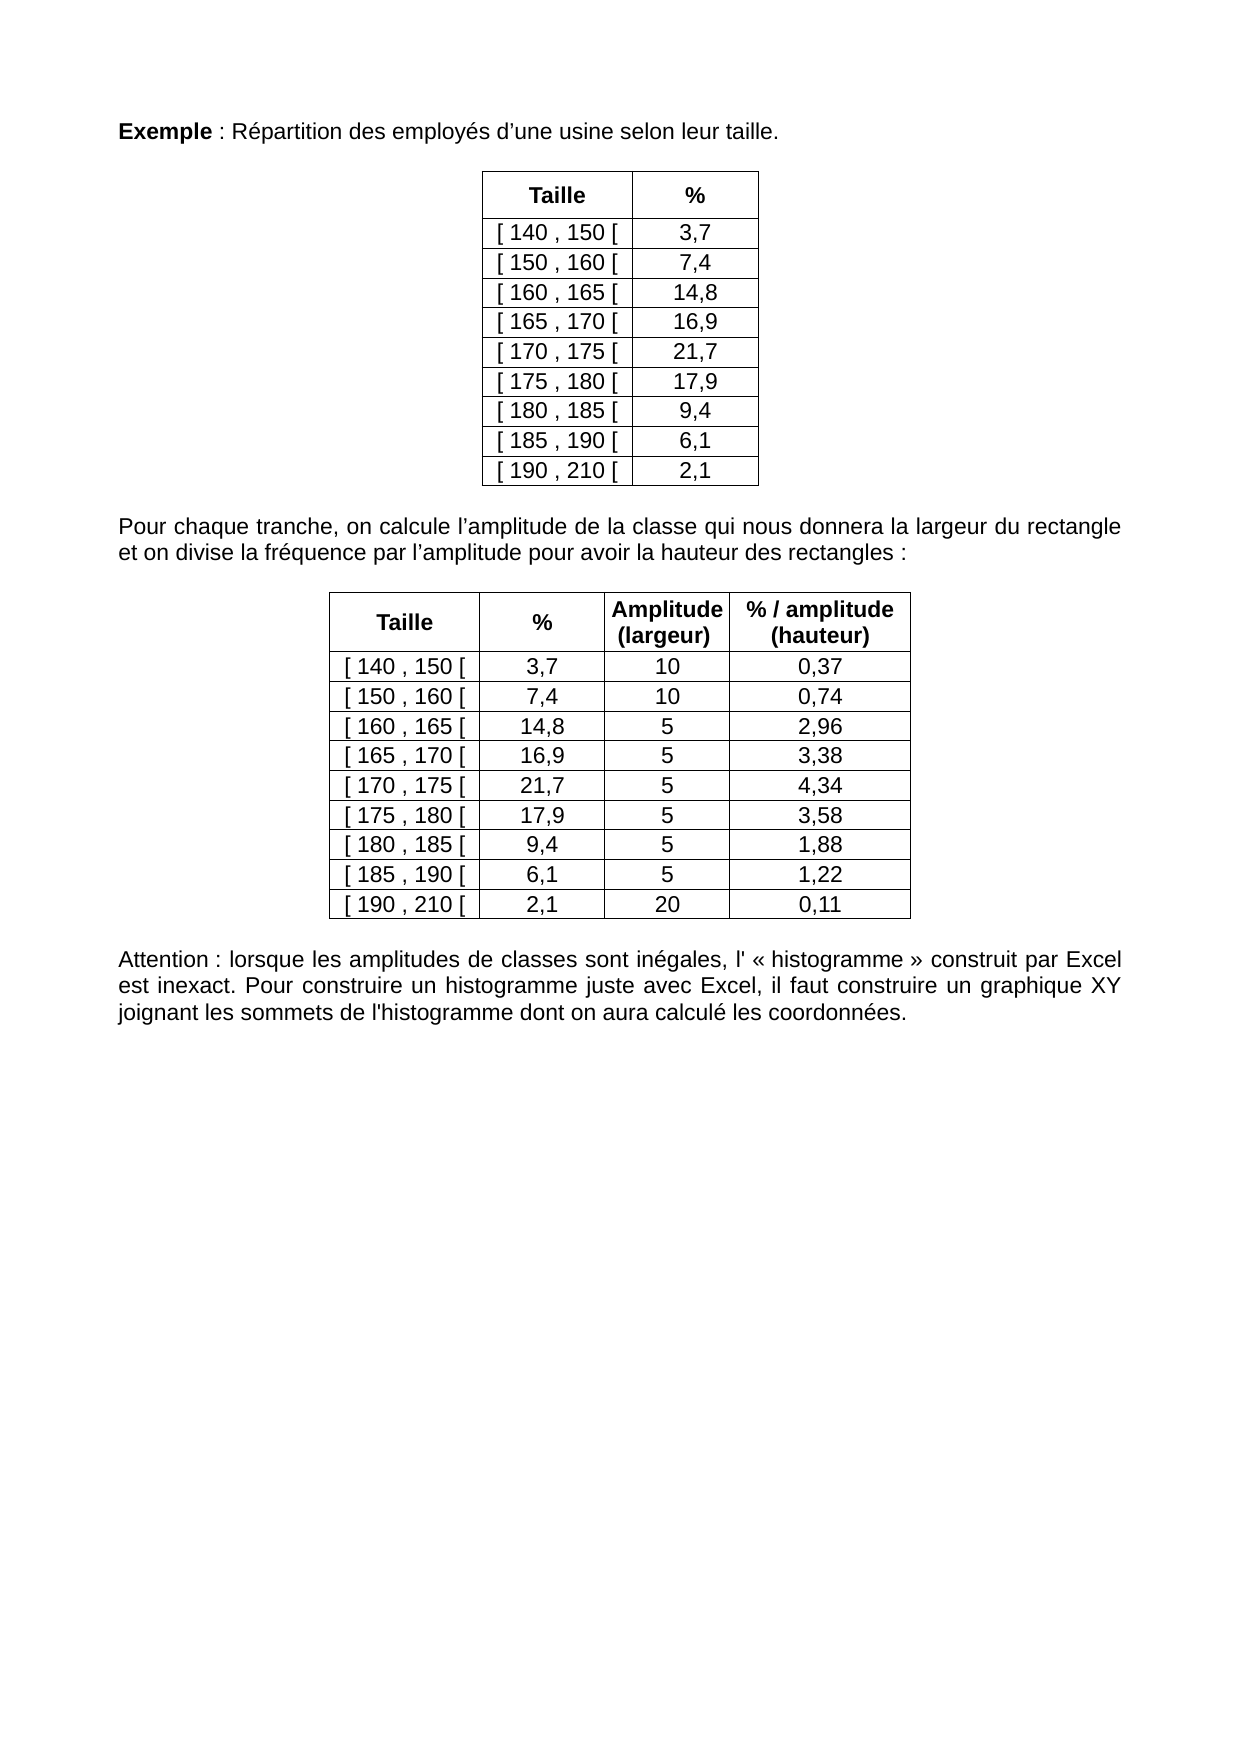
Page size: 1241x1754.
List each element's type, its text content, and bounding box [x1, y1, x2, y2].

table_header % / amplitude (hauteur) [730, 593, 910, 651]
table_cell 9,4 [633, 397, 758, 426]
table_cell [ 160 , 165 [ [483, 279, 632, 307]
table_cell 20 [605, 890, 729, 918]
table_cell 16,9 [480, 741, 604, 770]
table_cell [ 175 , 180 [ [330, 801, 479, 829]
table_header Taille [330, 593, 479, 651]
table_cell 1,22 [730, 860, 910, 889]
table_cell [ 170 , 175 [ [483, 338, 632, 367]
table_cell 6,1 [480, 860, 604, 889]
table_cell 4,34 [730, 771, 910, 799]
table_cell 3,58 [730, 801, 910, 829]
table_cell 9,4 [480, 830, 604, 859]
table_cell 5 [605, 860, 729, 889]
table_cell 7,4 [480, 682, 604, 711]
table_cell 10 [605, 682, 729, 711]
table_cell 21,7 [633, 338, 758, 367]
table_cell [ 175 , 180 [ [483, 368, 632, 396]
table_cell [ 185 , 190 [ [483, 427, 632, 456]
table_cell 1,88 [730, 830, 910, 859]
table_cell 2,1 [480, 890, 604, 918]
table_cell 0,11 [730, 890, 910, 918]
table_cell 2,1 [633, 457, 758, 485]
table_cell 5 [605, 830, 729, 859]
table_cell 5 [605, 712, 729, 740]
table_cell 17,9 [480, 801, 604, 829]
table_cell [ 160 , 165 [ [330, 712, 479, 740]
table_cell [ 190 , 210 [ [483, 457, 632, 485]
table_cell 5 [605, 741, 729, 770]
table_cell [ 140 , 150 [ [483, 219, 632, 248]
table_cell 7,4 [633, 249, 758, 277]
table_cell [ 165 , 170 [ [483, 308, 632, 337]
text Exemple : Répartition des employés d’une usine selon leur taille. [118, 118, 1122, 144]
table_cell [ 150 , 160 [ [483, 249, 632, 277]
table_cell [ 150 , 160 [ [330, 682, 479, 711]
table_cell 5 [605, 771, 729, 799]
table_cell 21,7 [480, 771, 604, 799]
table_cell 3,7 [633, 219, 758, 248]
table_cell [ 185 , 190 [ [330, 860, 479, 889]
table_cell 16,9 [633, 308, 758, 337]
table_cell 2,96 [730, 712, 910, 740]
table_cell 6,1 [633, 427, 758, 456]
table_cell [ 140 , 150 [ [330, 652, 479, 681]
table_cell 0,74 [730, 682, 910, 711]
table_cell 17,9 [633, 368, 758, 396]
table_cell [ 180 , 185 [ [483, 397, 632, 426]
table_cell 3,38 [730, 741, 910, 770]
table_header % [480, 593, 604, 651]
table_cell [ 170 , 175 [ [330, 771, 479, 799]
table_cell 0,37 [730, 652, 910, 681]
table_cell 10 [605, 652, 729, 681]
table_header Amplitude (largeur) [605, 593, 729, 651]
table_cell [ 165 , 170 [ [330, 741, 479, 770]
table_header Taille [483, 172, 632, 218]
table_cell 3,7 [480, 652, 604, 681]
table_cell [ 180 , 185 [ [330, 830, 479, 859]
text Attention : lorsque les amplitudes de classes sont inégales, l' « histogramme » construit par Excel est inexact. Pour construire un histogramme juste avec Excel, il faut construire un graphique XY joignant les sommets de l'histogramme dont on aura calculé les coordonnées. [118, 946, 1122, 1025]
text Pour chaque tranche, on calcule l’amplitude de la classe qui nous donnera la largeur du rectangle et on divise la fréquence par l’amplitude pour avoir la hauteur des rectangles : [118, 513, 1122, 565]
table_header % [633, 172, 758, 218]
table_cell [ 190 , 210 [ [330, 890, 479, 918]
table_cell 14,8 [480, 712, 604, 740]
table_cell 5 [605, 801, 729, 829]
table_cell 14,8 [633, 279, 758, 307]
